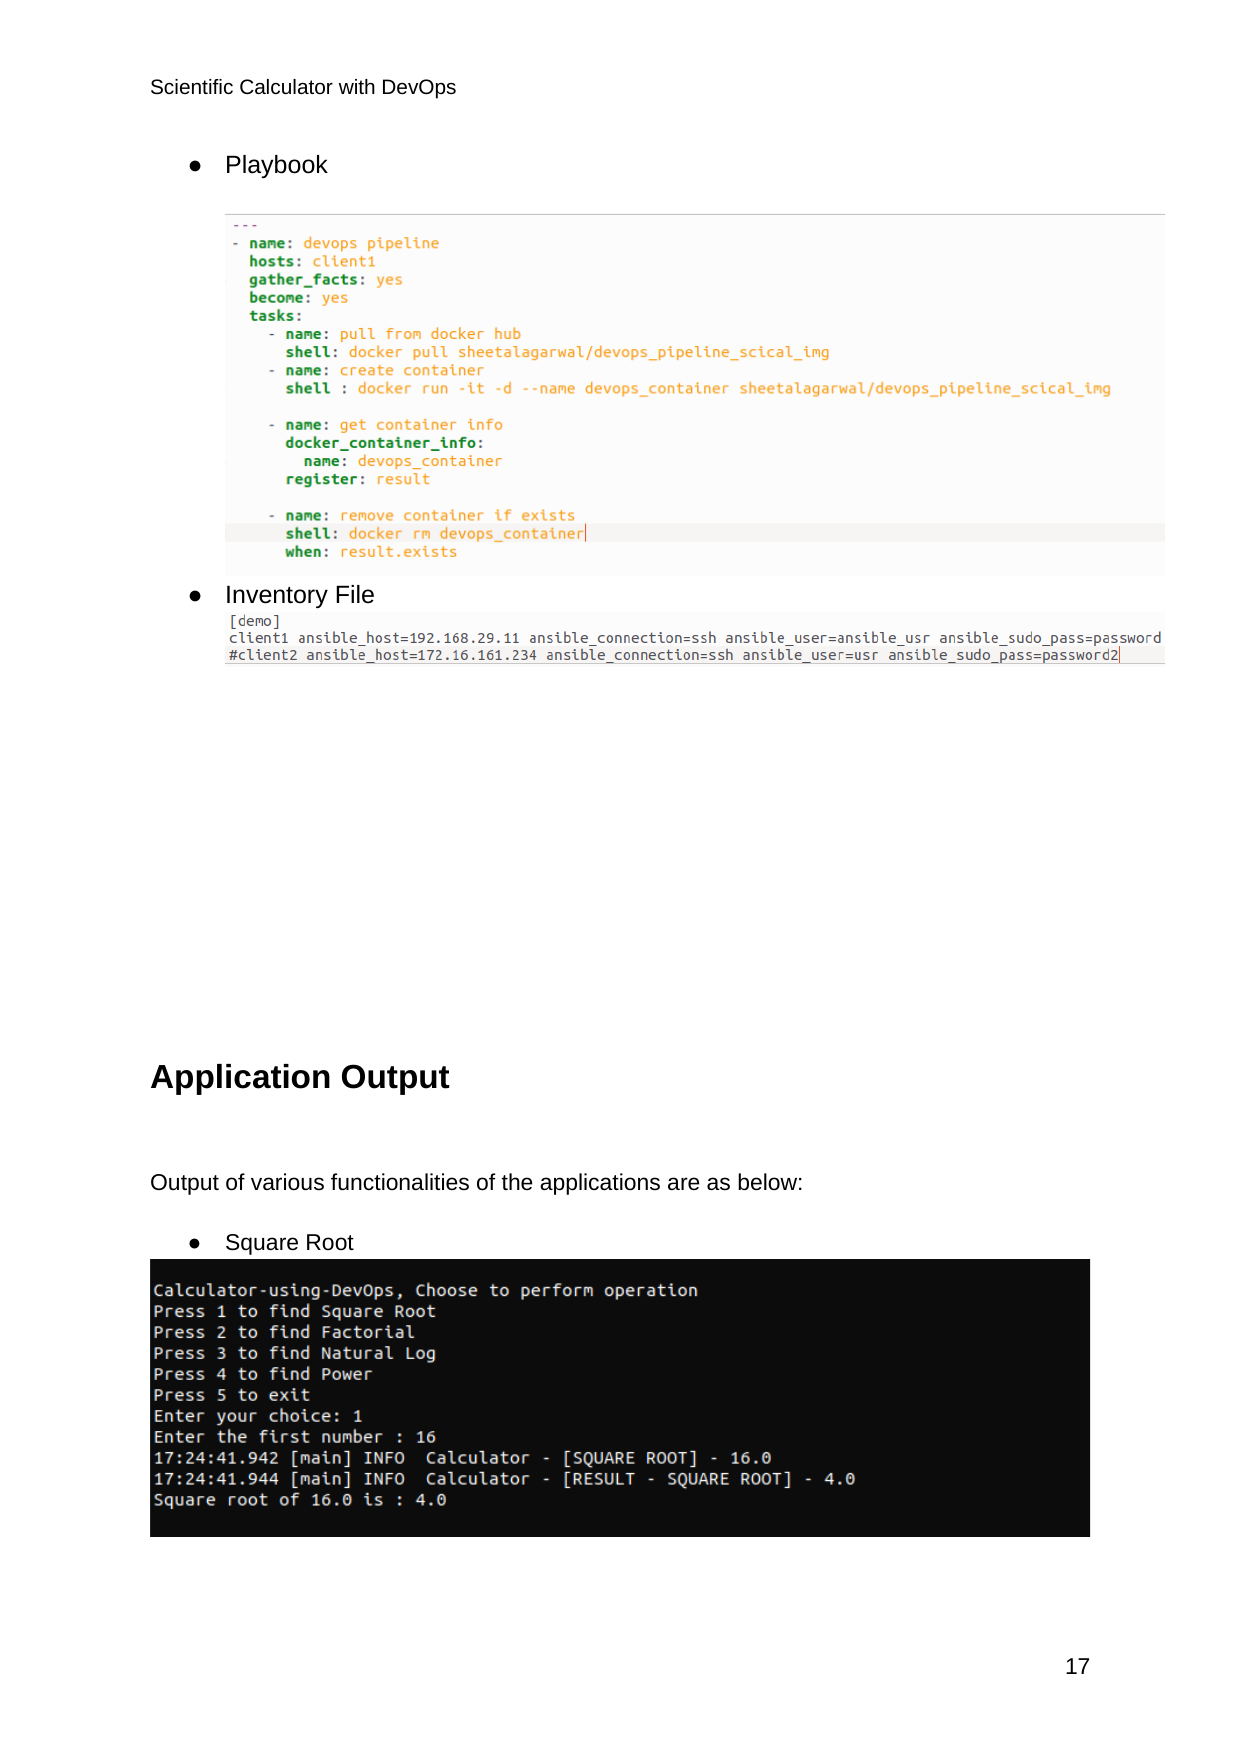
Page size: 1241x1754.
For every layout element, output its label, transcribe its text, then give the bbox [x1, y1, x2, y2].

picture [225, 612, 1166, 667]
list Playbook [187, 150, 1090, 179]
subtitle Application Output [150, 1057, 1090, 1096]
list Square Root [187, 1229, 1090, 1256]
picture [225, 213, 1166, 576]
text Output of various functionalities of the applications are as below: [150, 1169, 1090, 1195]
picture [150, 1259, 1091, 1537]
list Inventory File [187, 579, 1090, 666]
